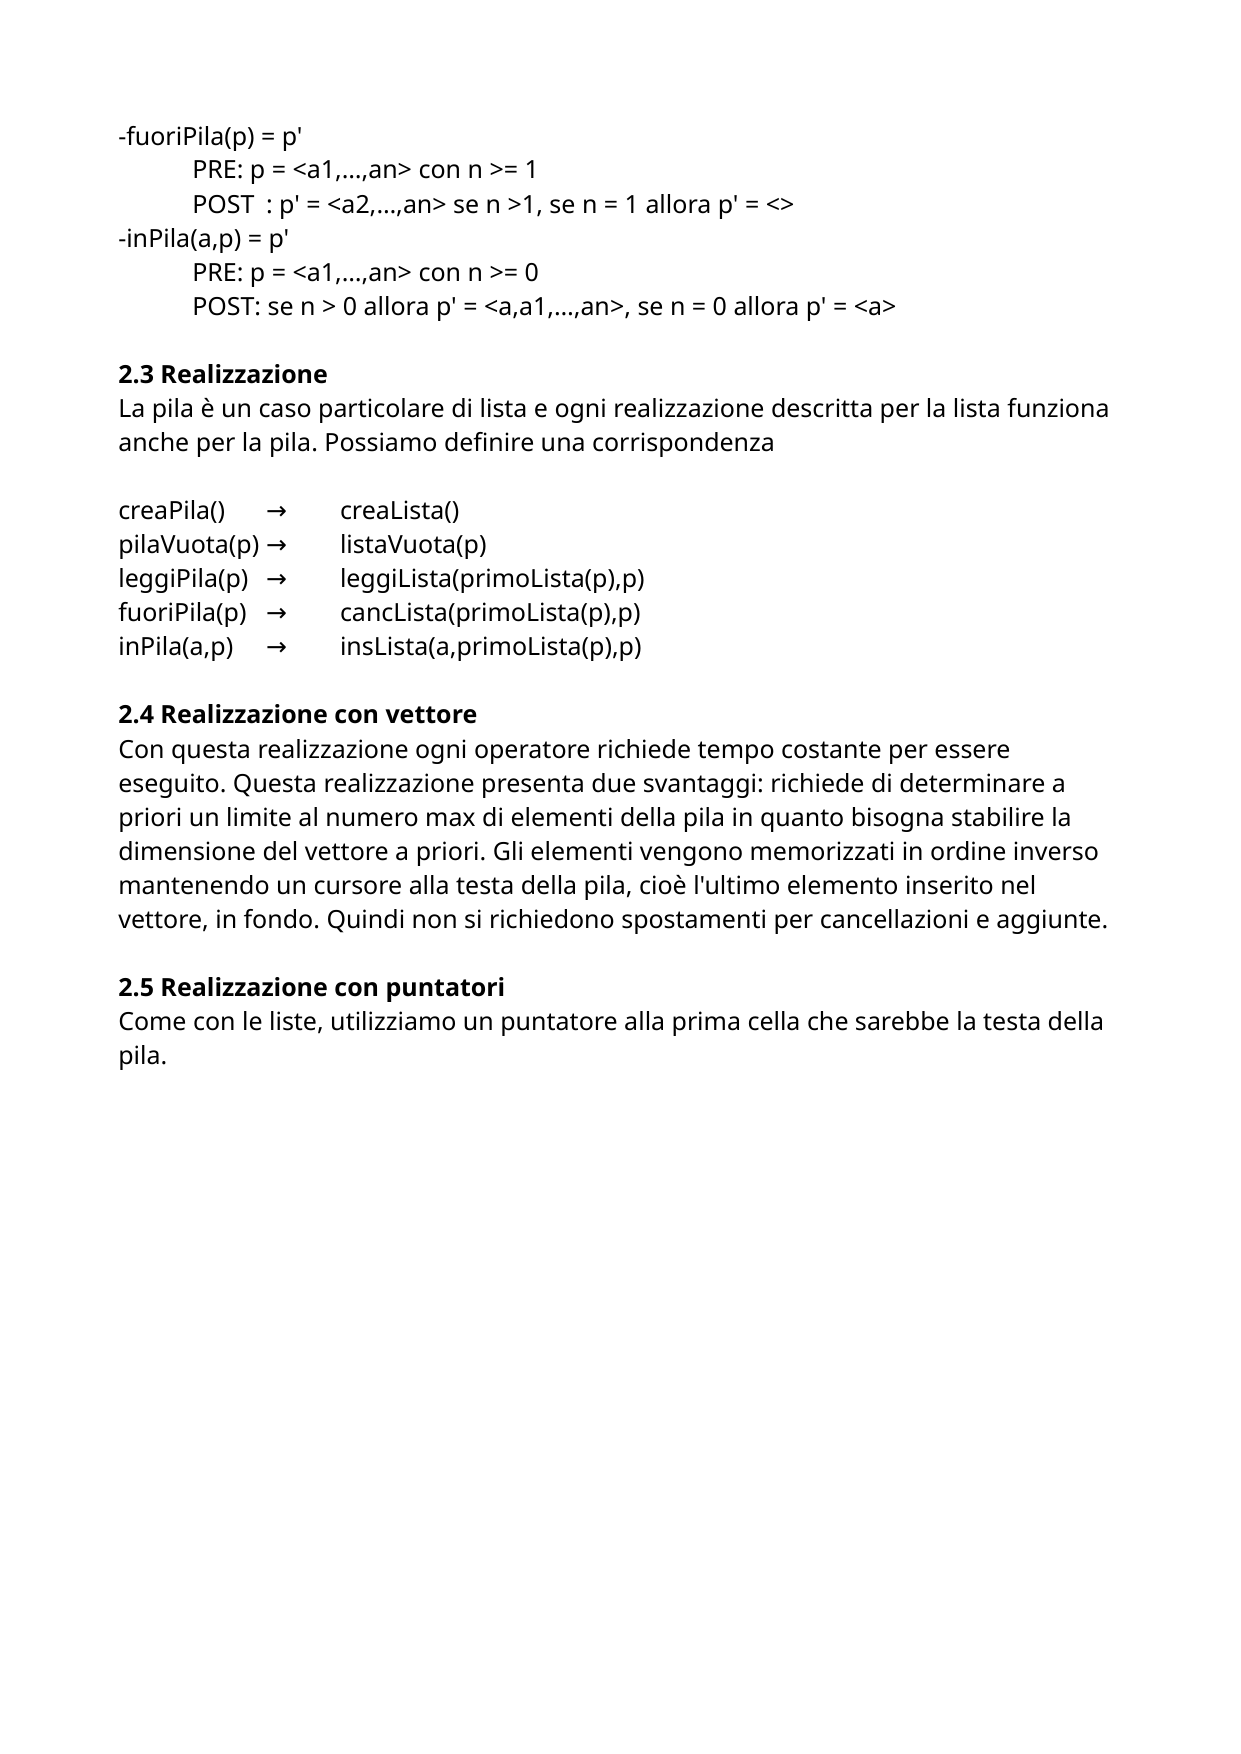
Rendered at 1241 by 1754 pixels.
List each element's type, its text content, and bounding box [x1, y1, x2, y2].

text La pila è un caso particolare di lista e ogni realizzazione descritta per la lista funziona anche per la pila. Possiamo definire una corrispondenza [118, 391, 1122, 459]
text PRE: p = <a1,…,an> con n >= 1 [118, 152, 1122, 186]
text creaPila() → creaLista() [118, 493, 1122, 527]
text Come con le liste, utilizziamo un puntatore alla prima cella che sarebbe la testa della pila. [118, 1004, 1122, 1072]
text pilaVuota(p) → listaVuota(p) [118, 527, 1122, 561]
text -inPila(a,p) = p' [118, 220, 1122, 254]
text POST : p' = <a2,…,an> se n >1, se n = 1 allora p' = <> [118, 186, 1122, 220]
text Con questa realizzazione ogni operatore richiede tempo costante per essere eseguito. Questa realizzazione presenta due svantaggi: richiede di determinare a priori un limite al numero max di elementi della pila in quanto bisogna stabilire la dimensione del vettore a priori. Gli elementi vengono memorizzati in ordine inverso mantenendo un cursore alla testa della pila, cioè l'ultimo elemento inserito nel vettore, in fondo. Quindi non si richiedono spostamenti per cancellazioni e aggiunte. [118, 731, 1122, 936]
text 2.4 Realizzazione con vettore [118, 697, 1122, 731]
text inPila(a,p) → insLista(a,primoLista(p),p) [118, 629, 1122, 663]
text 2.3 Realizzazione [118, 357, 1122, 391]
text fuoriPila(p) → cancLista(primoLista(p),p) [118, 595, 1122, 629]
text leggiPila(p) → leggiLista(primoLista(p),p) [118, 561, 1122, 595]
text PRE: p = <a1,…,an> con n >= 0 [118, 254, 1122, 288]
text 2.5 Realizzazione con puntatori [118, 970, 1122, 1004]
text -fuoriPila(p) = p' [118, 118, 1122, 152]
text POST: se n > 0 allora p' = <a,a1,…,an>, se n = 0 allora p' = <a> [118, 288, 1122, 322]
